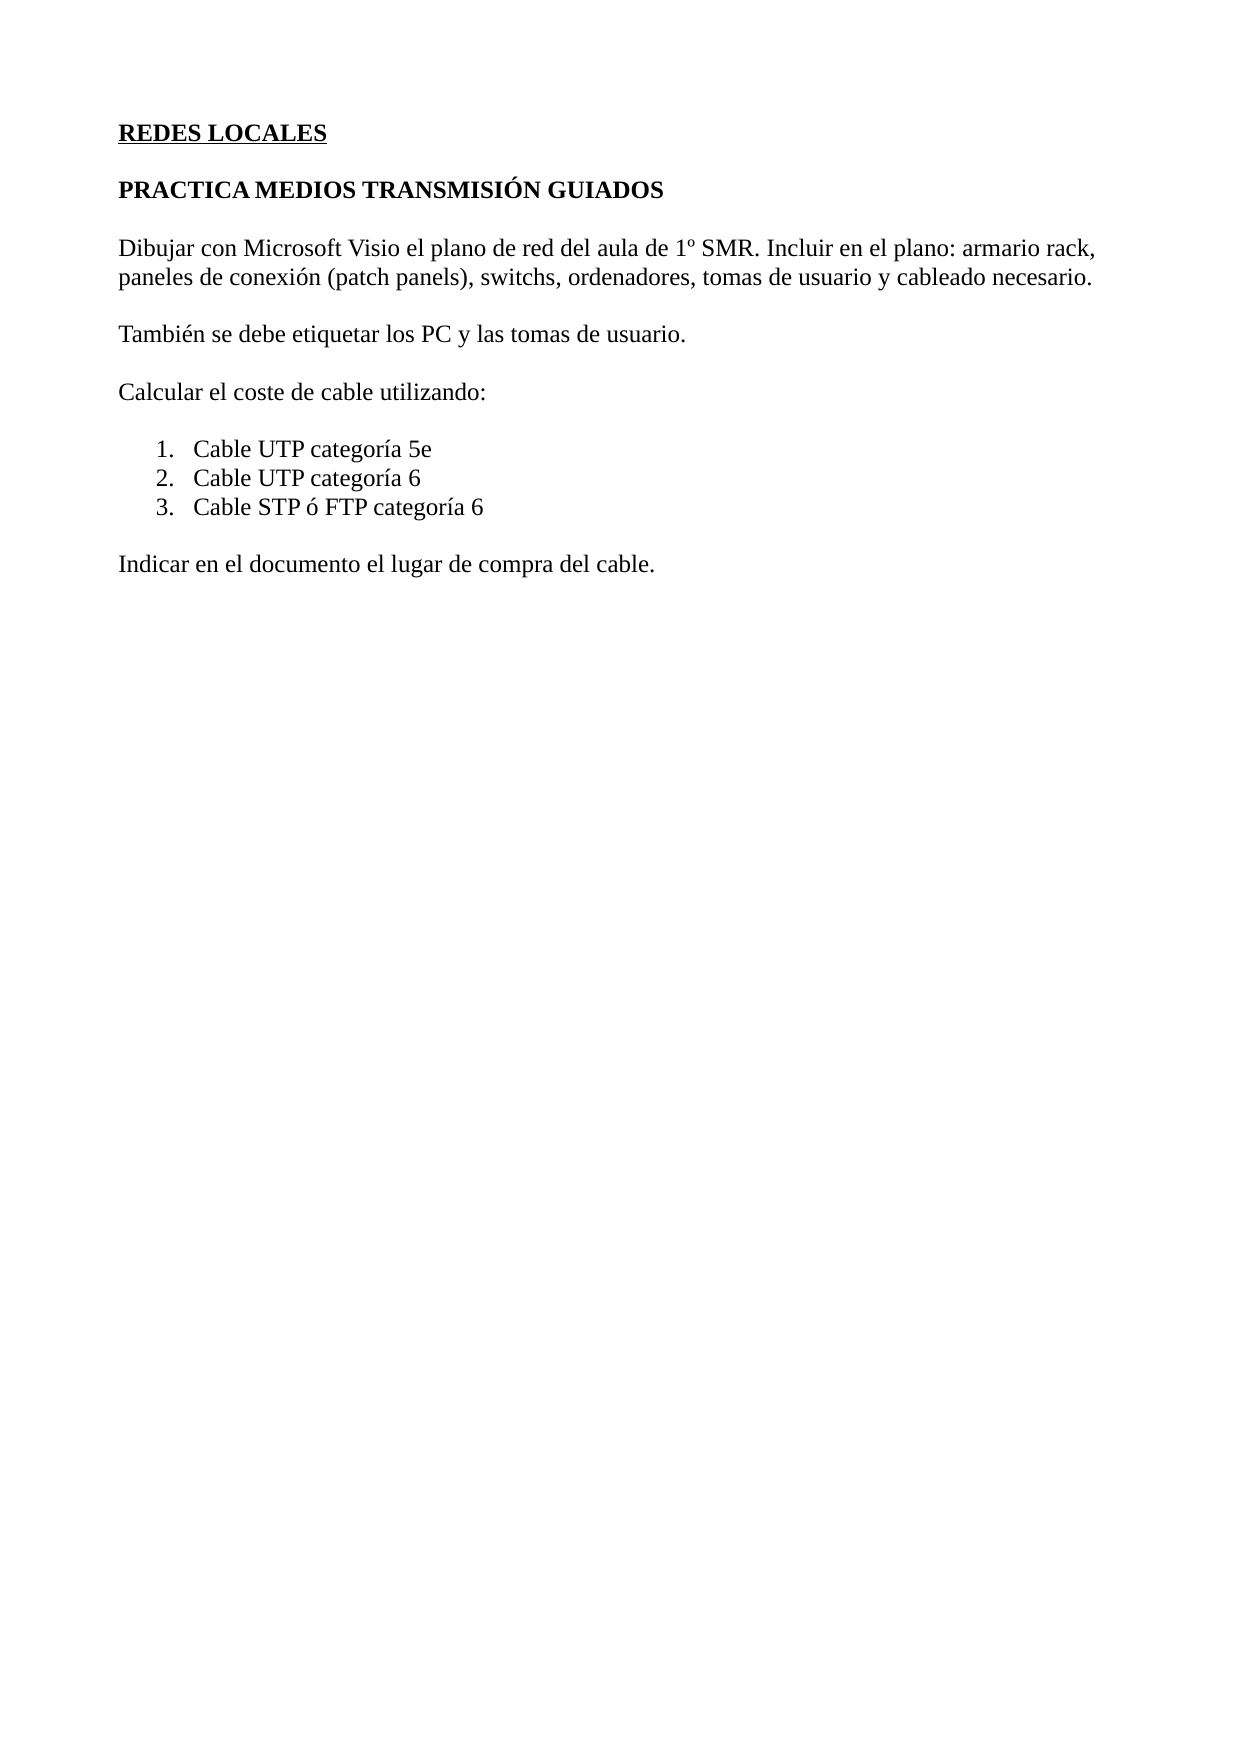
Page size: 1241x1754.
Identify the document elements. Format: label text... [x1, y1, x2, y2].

text Dibujar con Microsoft Visio el plano de red del aula de 1º SMR. Incluir en el plano: armario rack, paneles de conexión (patch panels), switchs, ordenadores, tomas de usuario y cableado necesario. [118, 233, 1122, 291]
list Cable UTP categoría 6 [156, 463, 1122, 492]
text También se debe etiquetar los PC y las tomas de usuario. [118, 319, 1122, 348]
list Cable UTP categoría 5e [156, 434, 1122, 463]
text REDES LOCALES [118, 118, 1122, 147]
text Calcular el coste de cable utilizando: [118, 377, 1122, 406]
text PRACTICA MEDIOS TRANSMISIÓN GUIADOS [118, 176, 1122, 204]
list Cable STP ó FTP categoría 6 [156, 492, 1122, 521]
text Indicar en el documento el lugar de compra del cable. [118, 549, 1122, 578]
